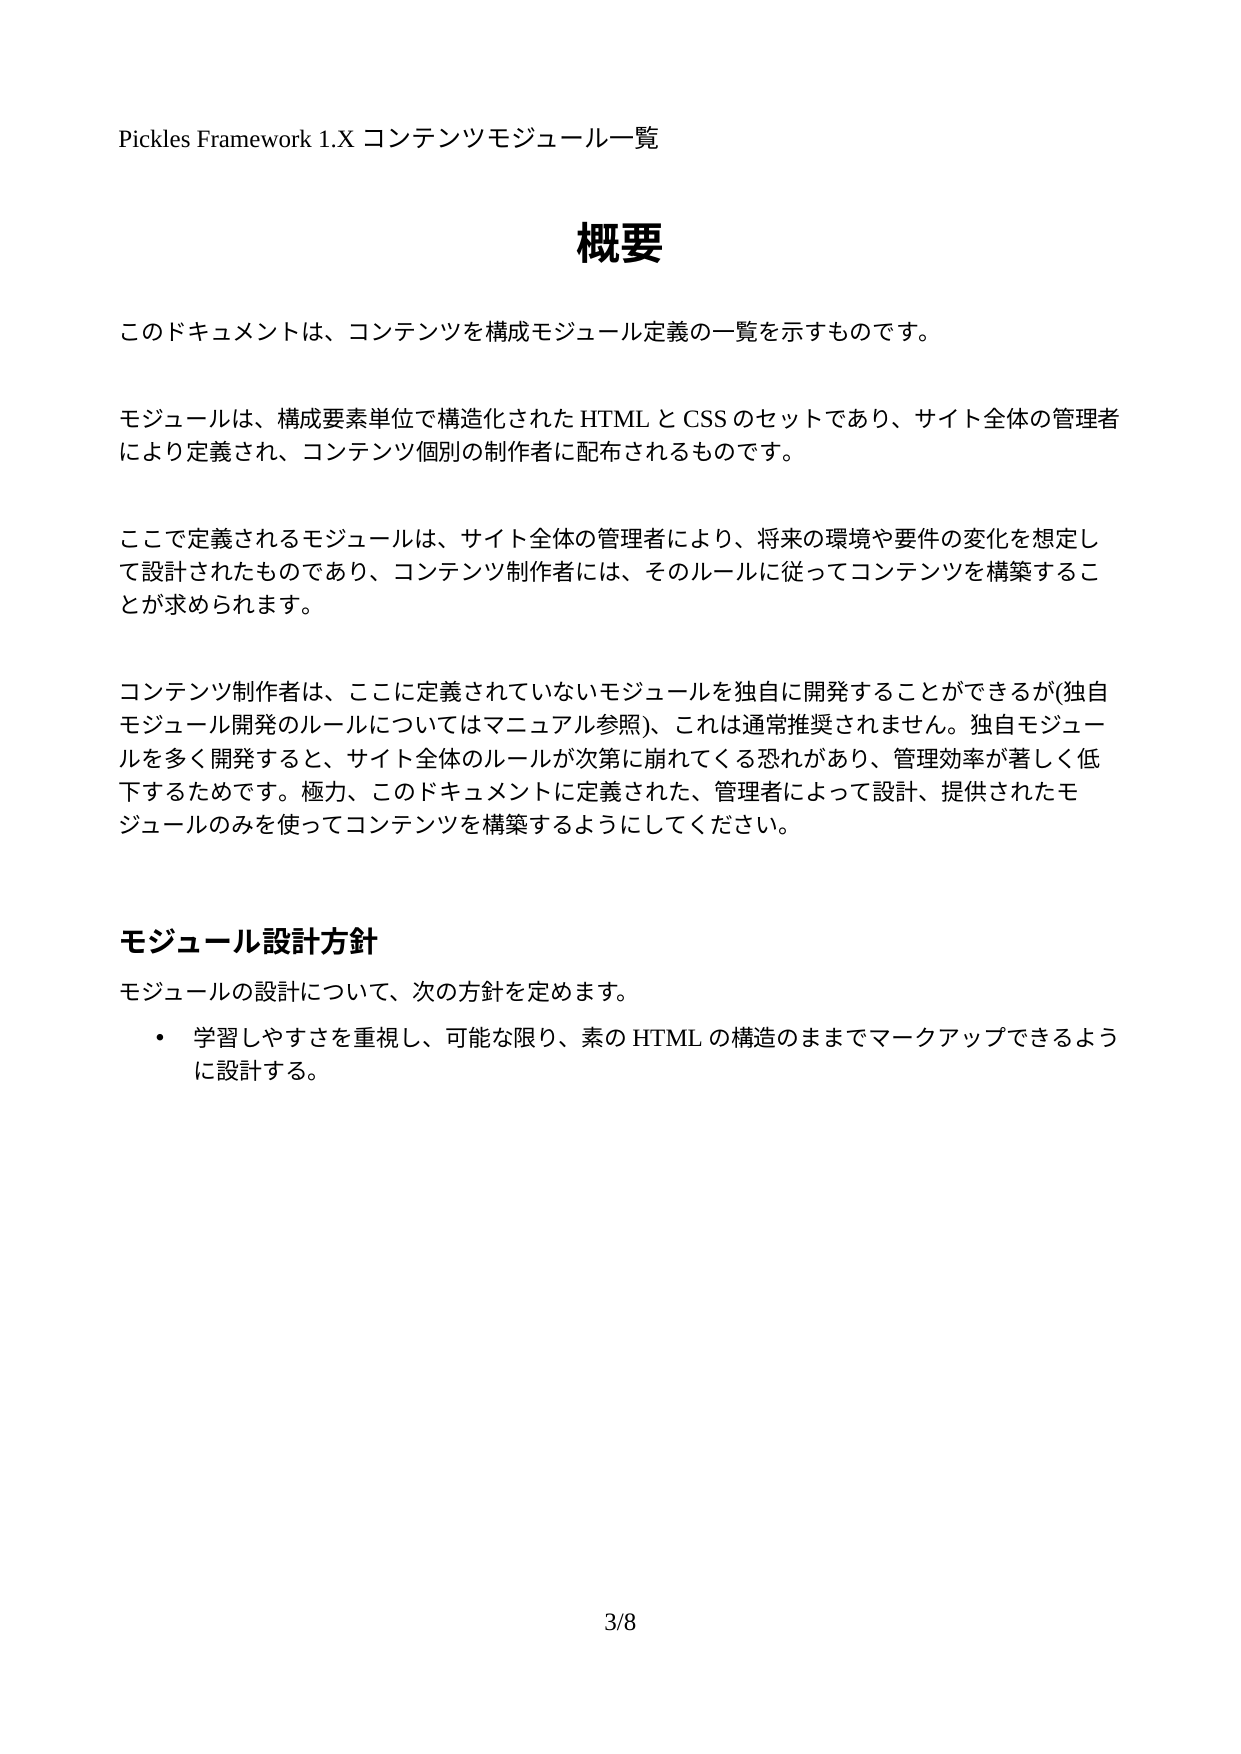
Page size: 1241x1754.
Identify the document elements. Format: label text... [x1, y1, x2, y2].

text モジュールは、構成要素単位で構造化されたHTMLとCSSのセットであり、サイト全体の管理者により定義され、コンテンツ個別の制作者に配布されるものです。 [118, 400, 1122, 467]
subtitle 概要 [118, 209, 1122, 272]
text ここで定義されるモジュールは、サイト全体の管理者により、将来の環境や要件の変化を想定して設計されたものであり、コンテンツ制作者には、そのルールに従ってコンテンツを構築することが求められます。 [118, 521, 1122, 620]
text コンテンツ制作者は、ここに定義されていないモジュールを独自に開発することができるが(独自モジュール開発のルールについてはマニュアル参照)、これは通常推奨されません。独自モジュールを多く開発すると、サイト全体のルールが次第に崩れてくる恐れがあり、管理効率が著しく低下するためです。極力、このドキュメントに定義された、管理者によって設計、提供されたモジュールのみを使ってコンテンツを構築するようにしてください。 [118, 674, 1122, 840]
subtitle モジュール設計方針 [118, 919, 1122, 961]
text モジュールの設計について、次の方針を定めます。 [118, 974, 1122, 1007]
text このドキュメントは、コンテンツを構成モジュール定義の一覧を示すものです。 [118, 313, 1122, 347]
list 学習しやすさを重視し、可能な限り、素のHTMLの構造のままでマークアップできるように設計する。 [156, 1019, 1122, 1086]
